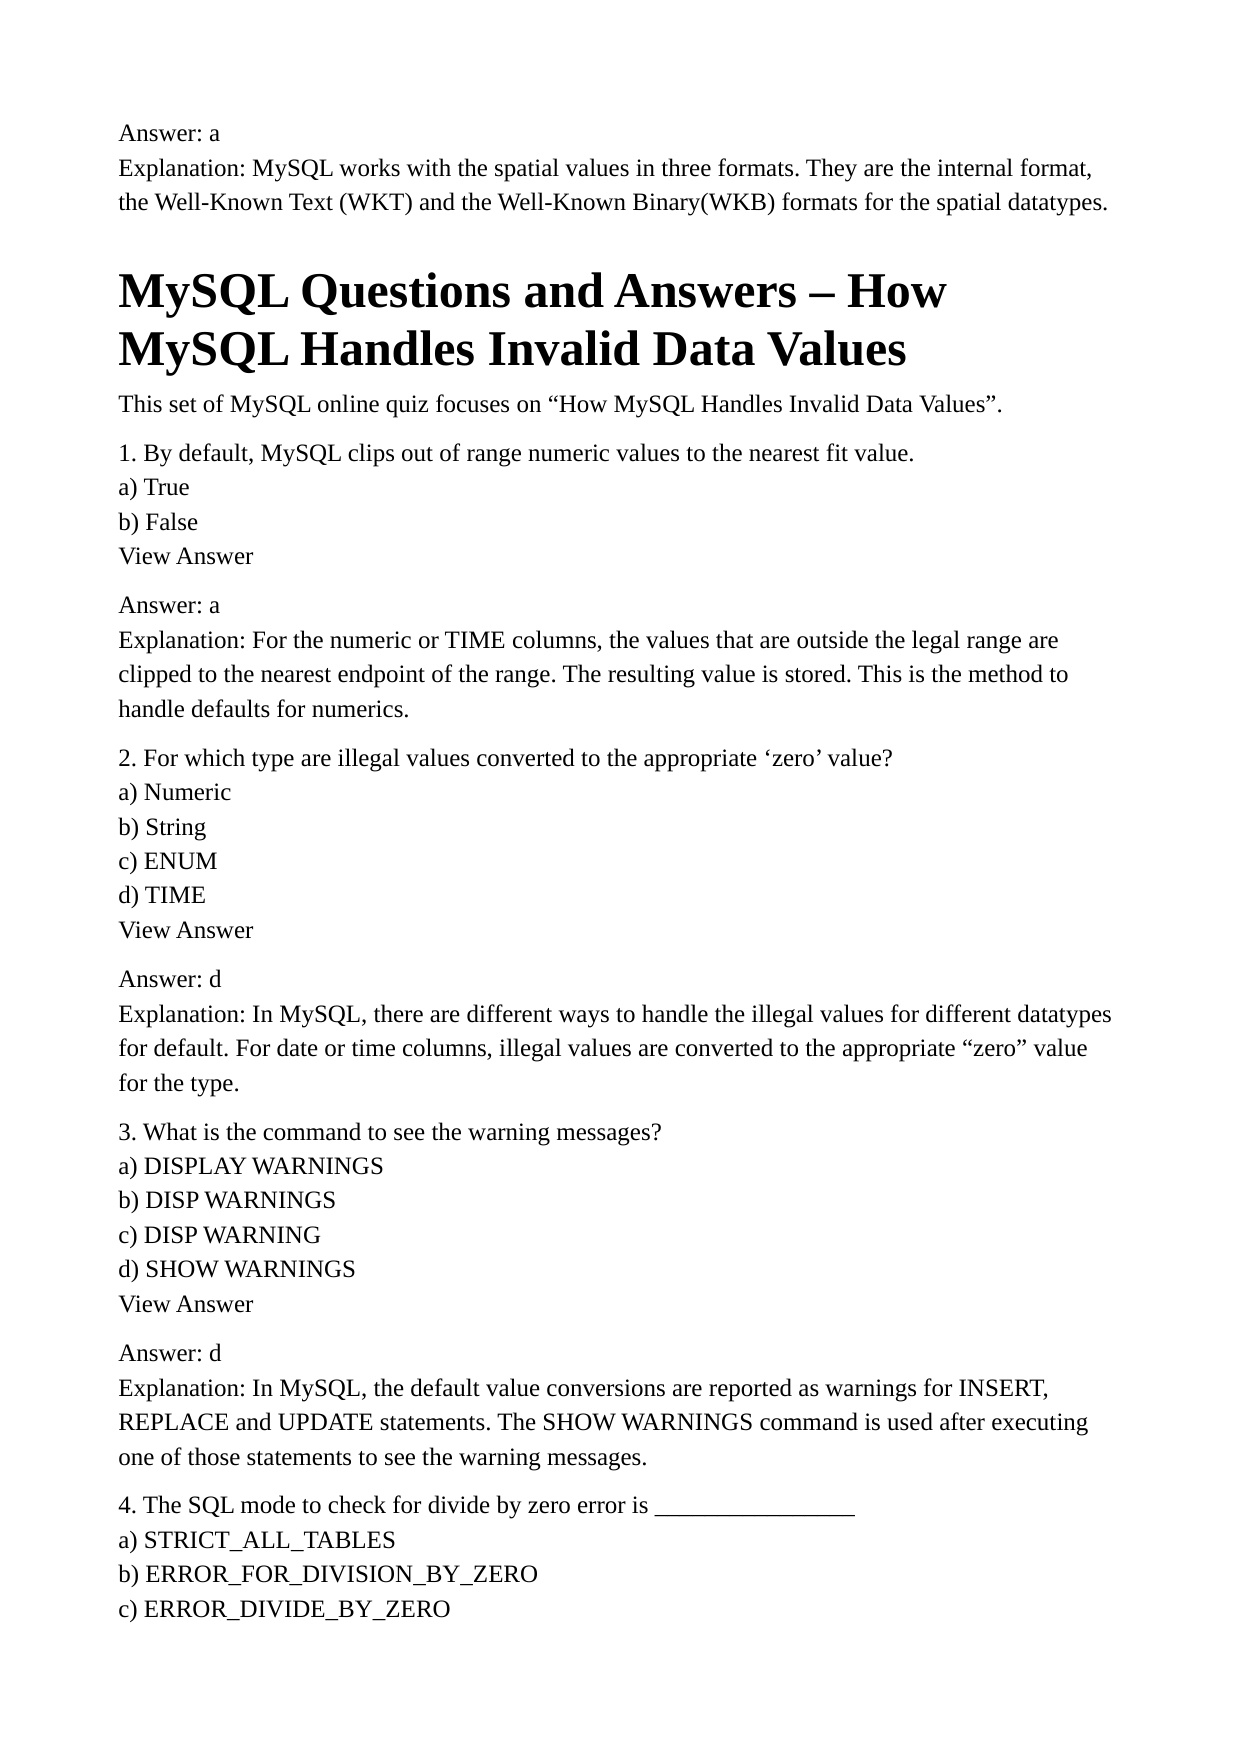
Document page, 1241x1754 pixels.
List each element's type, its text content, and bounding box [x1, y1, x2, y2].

text 1. By default, MySQL clips out of range numeric values to the nearest fit value. a) True b) False View Answer [118, 438, 1122, 570]
text Answer: a Explanation: For the numeric or TIME columns, the values that are outside the legal range are clipped to the nearest endpoint of the range. The resulting value is stored. This is the method to handle defaults for numerics. [118, 590, 1122, 722]
text 2. For which type are illegal values converted to the appropriate ‘zero’ value? a) Numeric b) String c) ENUM d) TIME View Answer [118, 743, 1122, 944]
text Answer: a Explanation: MySQL works with the spatial values in three formats. They are the internal format, the Well-Known Text (WKT) and the Well-Known Binary(WKB) formats for the spatial datatypes. [118, 118, 1122, 216]
text 3. What is the command to see the warning messages? a) DISPLAY WARNINGS b) DISP WARNINGS c) DISP WARNING d) SHOW WARNINGS View Answer [118, 1117, 1122, 1318]
text Answer: d Explanation: In MySQL, the default value conversions are reported as warnings for INSERT, REPLACE and UPDATE statements. The SHOW WARNINGS command is used after executing one of those statements to see the warning messages. [118, 1338, 1122, 1470]
subtitle MySQL Questions and Answers – How MySQL Handles Invalid Data Values [118, 261, 1122, 376]
text This set of MySQL online quiz focuses on “How MySQL Handles Invalid Data Values”. [118, 389, 1122, 417]
text 4. The SQL mode to check for divide by zero error is ________________ a) STRICT_ALL_TABLES b) ERROR_FOR_DIVISION_BY_ZERO c) ERROR_DIVIDE_BY_ZERO [118, 1491, 1122, 1623]
text Answer: d Explanation: In MySQL, there are different ways to handle the illegal values for different datatypes for default. For date or time columns, illegal values are converted to the appropriate “zero” value for the type. [118, 964, 1122, 1096]
